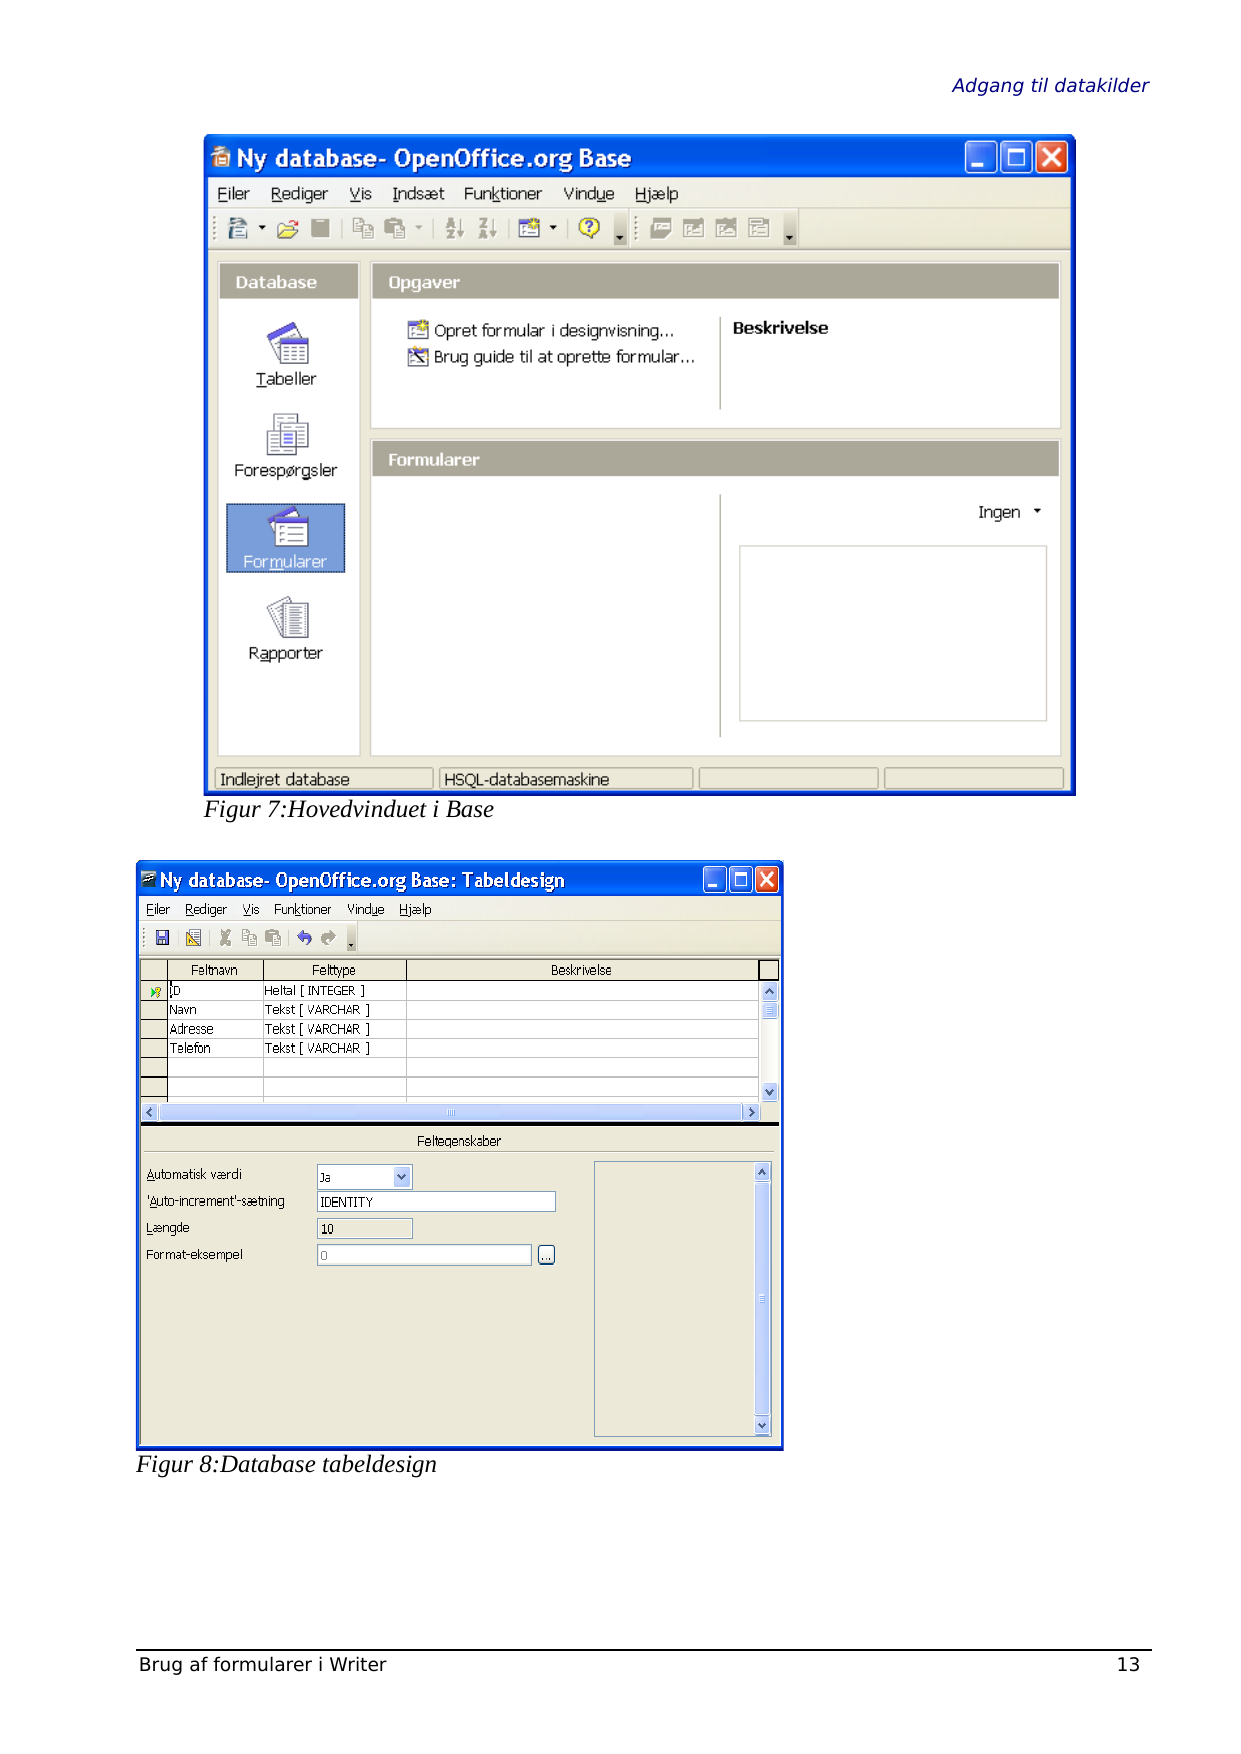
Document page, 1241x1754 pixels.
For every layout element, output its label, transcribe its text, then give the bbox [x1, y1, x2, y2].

text Figur 8:Database tabeldesign [136, 1451, 784, 1478]
picture [203, 134, 1076, 796]
picture [135, 860, 784, 1451]
text Figur 7:Hovedvinduet i Base [203, 796, 1076, 823]
